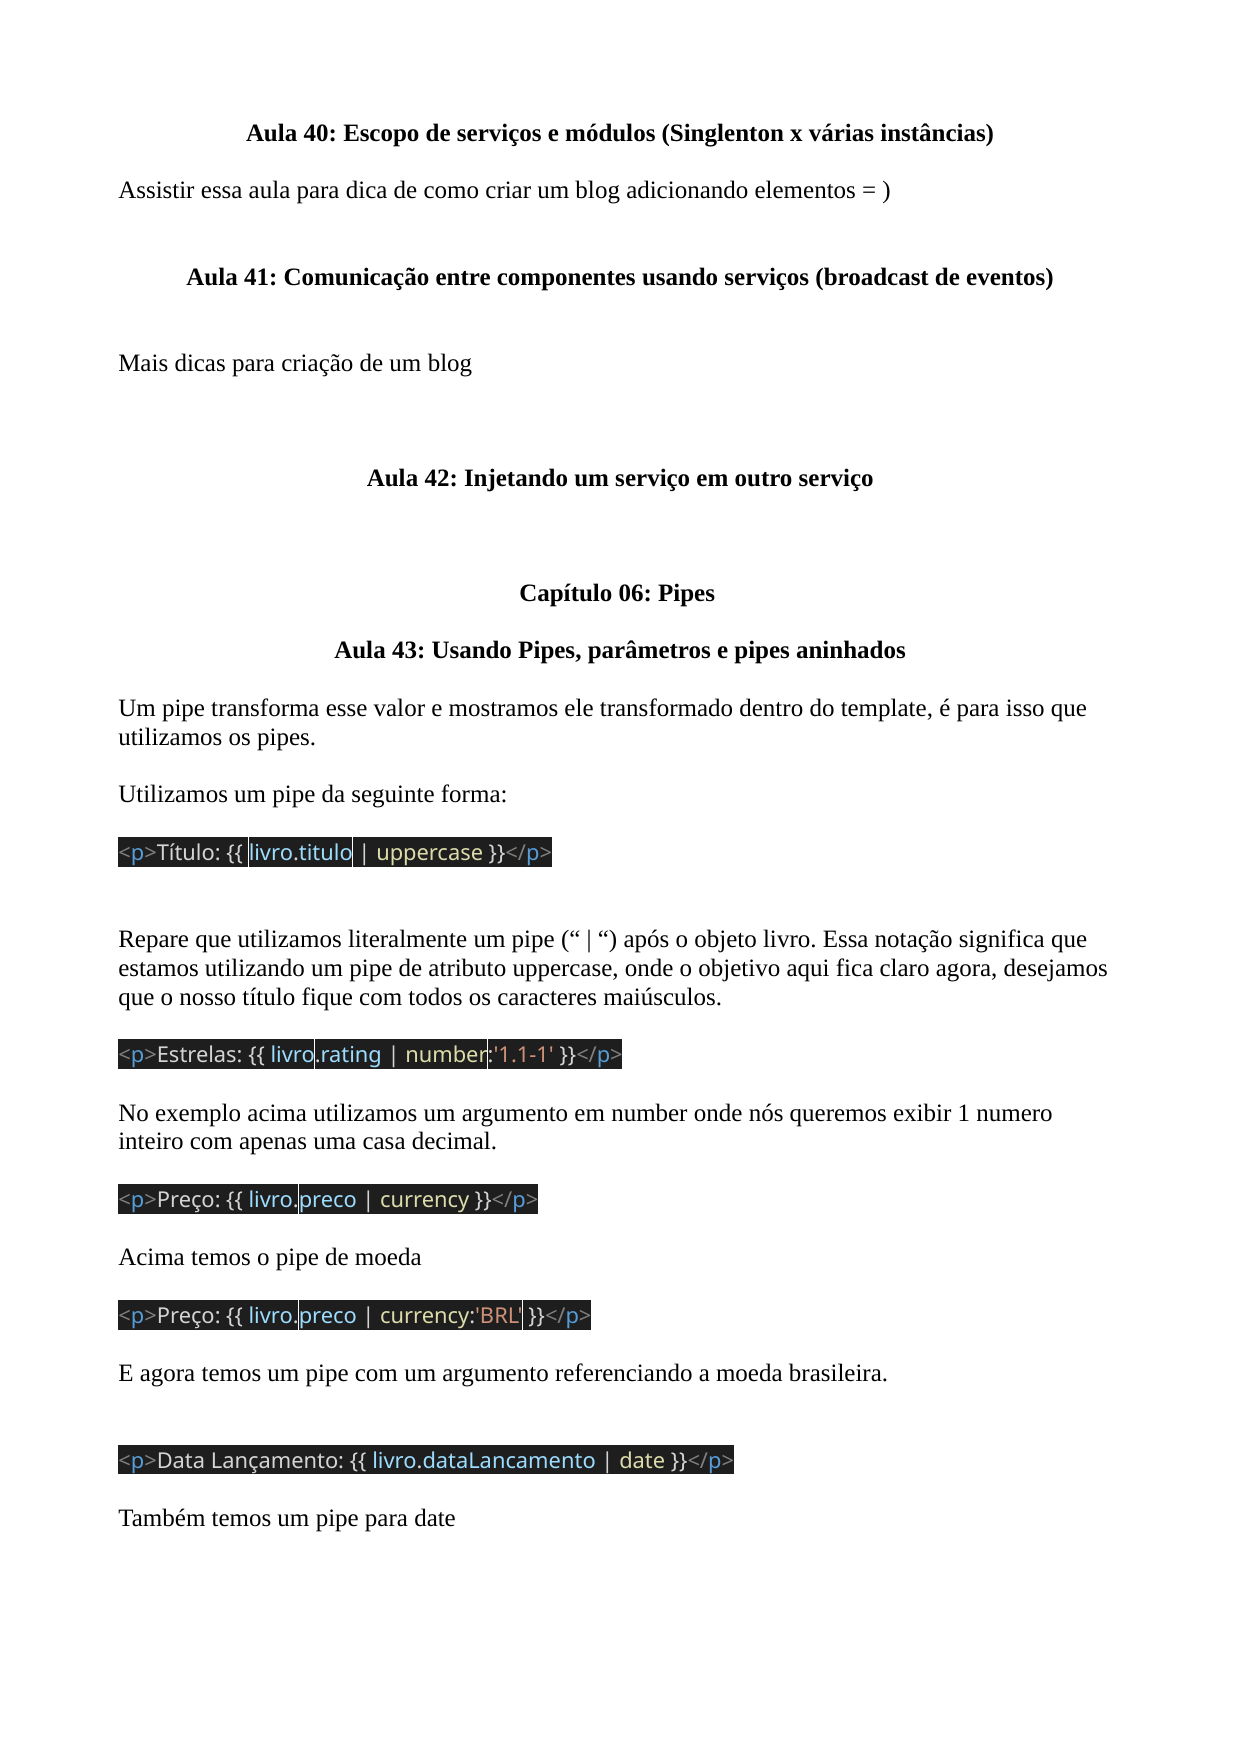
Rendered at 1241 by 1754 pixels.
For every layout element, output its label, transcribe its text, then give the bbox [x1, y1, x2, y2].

text Assistir essa aula para dica de como criar um blog adicionando elementos = ) [118, 176, 1122, 204]
text <p>Preço: {{ livro.preco | currency:'BRL' }}</p> [118, 1300, 1122, 1330]
text Aula 43: Usando Pipes, parâmetros e pipes aninhados [118, 636, 1122, 664]
text Um pipe transforma esse valor e mostramos ele transformado dentro do template, é para isso que utilizamos os pipes. [118, 693, 1122, 751]
text <p>Estrelas: {{ livro.rating | number:'1.1-1' }}</p> [118, 1039, 1122, 1069]
text Acima temos o pipe de moeda [118, 1242, 1122, 1271]
text Utilizamos um pipe da seguinte forma: [118, 779, 1122, 808]
text <p>Título: {{ livro.titulo | uppercase }}</p> [118, 837, 1122, 867]
text <p>Data Lançamento: {{ livro.dataLancamento | date }}</p> [118, 1445, 1122, 1474]
text No exemplo acima utilizamos um argumento em number onde nós queremos exibir 1 numero inteiro com apenas uma casa decimal. [118, 1098, 1122, 1155]
text Mais dicas para criação de um blog [118, 348, 1122, 377]
text Aula 42: Injetando um serviço em outro serviço [118, 463, 1122, 492]
text Aula 41: Comunicação entre componentes usando serviços (broadcast de eventos) [118, 262, 1122, 291]
text E agora temos um pipe com um argumento referenciando a moeda brasileira. [118, 1358, 1122, 1387]
text <p>Preço: {{ livro.preco | currency }}</p> [118, 1184, 1122, 1214]
text Capítulo 06: Pipes [118, 578, 1122, 607]
text Repare que utilizamos literalmente um pipe (“ | “) após o objeto livro. Essa notação significa que estamos utilizando um pipe de atributo uppercase, onde o objetivo aqui fica claro agora, desejamos que o nosso título fique com todos os caracteres maiúsculos. [118, 924, 1122, 1010]
text Também temos um pipe para date [118, 1503, 1122, 1532]
text Aula 40: Escopo de serviços e módulos (Singlenton x várias instâncias) [118, 118, 1122, 147]
